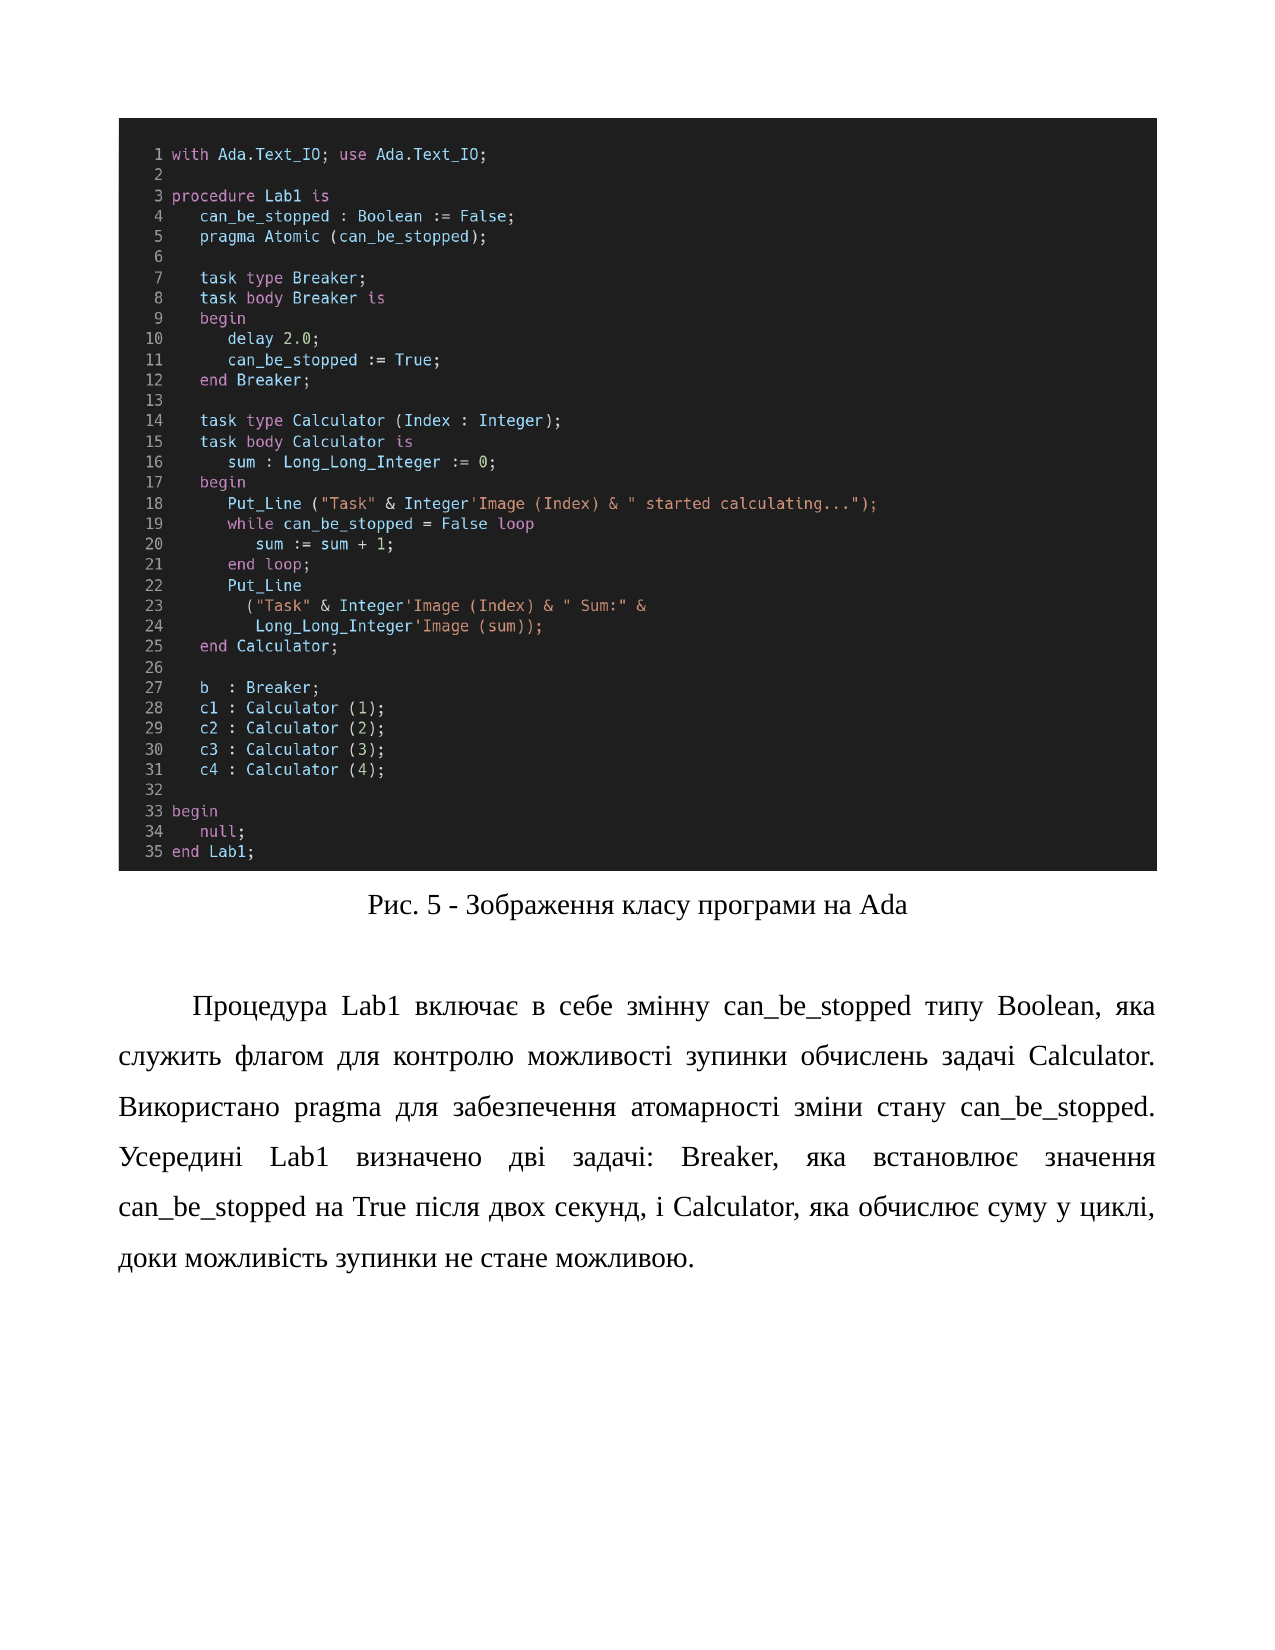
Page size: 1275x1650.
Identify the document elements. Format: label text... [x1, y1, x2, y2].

picture [118, 118, 1157, 871]
text Рис. 5 - Зображення класу програми на Ada [118, 871, 1157, 921]
text Процедура Lab1 включає в себе змінну can_be_stopped типу Boolean, яка служить флагом для контролю можливості зупинки обчислень задачі Calculator. Використано pragma для забезпечення атомарності зміни стану can_be_stopped. Усередині Lab1 визначено дві задачі: Breaker, яка встановлює значення can_be_stopped на True після двох секунд, і Calculator, яка обчислює суму у циклі, доки можливість зупинки не стане можливою. [118, 988, 1157, 1273]
